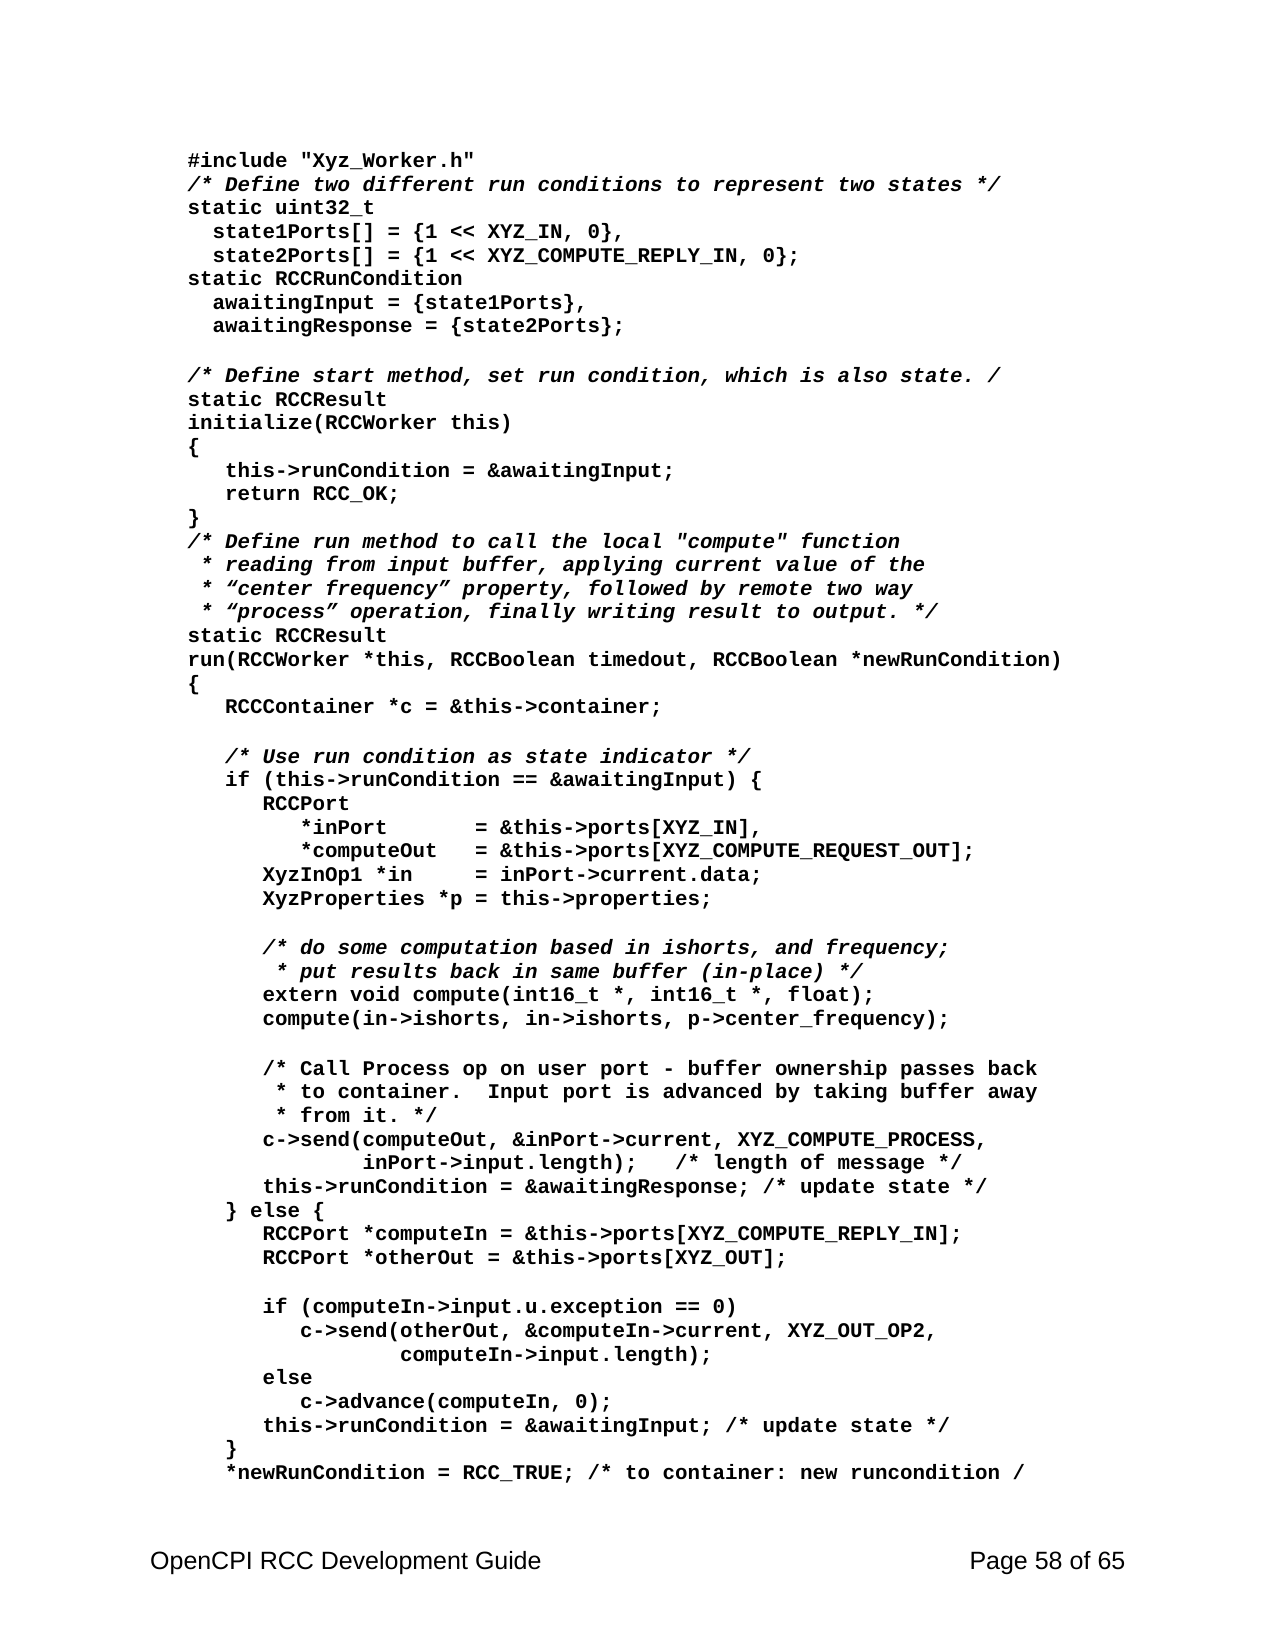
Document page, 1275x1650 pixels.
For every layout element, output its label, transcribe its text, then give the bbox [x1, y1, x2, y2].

text #include "Xyz_Worker.h" /* Define two different run conditions to represent two states */ static uint32_t state1Ports[] = {1 << XYZ_IN, 0}, state2Ports[] = {1 << XYZ_COMPUTE_REPLY_IN, 0}; static RCCRunCondition awaitingInput = {state1Ports}, awaitingResponse = {state2Ports}; /* Define start method, set run condition, which is also state. / static RCCResult initialize(RCCWorker this) { this->runCondition = &awaitingInput; return RCC_OK; } /* Define run method to call the local "compute" function * reading from input buffer, applying current value of the * “center frequency” property, followed by remote two way * “process” operation, finally writing result to output. */ static RCCResult run(RCCWorker *this, RCCBoolean timedout, RCCBoolean *newRunCondition) { RCCContainer *c = &this->container; /* Use run condition as state indicator */ if (this->runCondition == &awaitingInput) { RCCPort *inPort = &this->ports[XYZ_IN], *computeOut = &this->ports[XYZ_COMPUTE_REQUEST_OUT]; XyzInOp1 *in = inPort->current.data; XyzProperties *p = this->properties; /* do some computation based in ishorts, and frequency; * put results back in same buffer (in-place) */ extern void compute(int16_t *, int16_t *, float); compute(in->ishorts, in->ishorts, p->center_frequency); /* Call Process op on user port - buffer ownership passes back * to container. Input port is advanced by taking buffer away * from it. */ c->send(computeOut, &inPort->current, XYZ_COMPUTE_PROCESS, inPort->input.length); /* length of message */ this->runCondition = &awaitingResponse; /* update state */ } else { RCCPort *computeIn = &this->ports[XYZ_COMPUTE_REPLY_IN]; RCCPort *otherOut = &this->ports[XYZ_OUT]; if (computeIn->input.u.exception == 0) c->send(otherOut, &computeIn->current, XYZ_OUT_OP2, computeIn->input.length); else c->advance(computeIn, 0); this->runCondition = &awaitingInput; /* update state */ } *newRunCondition = RCC_TRUE; /* to container: new runcondition / [187, 150, 1125, 1486]
